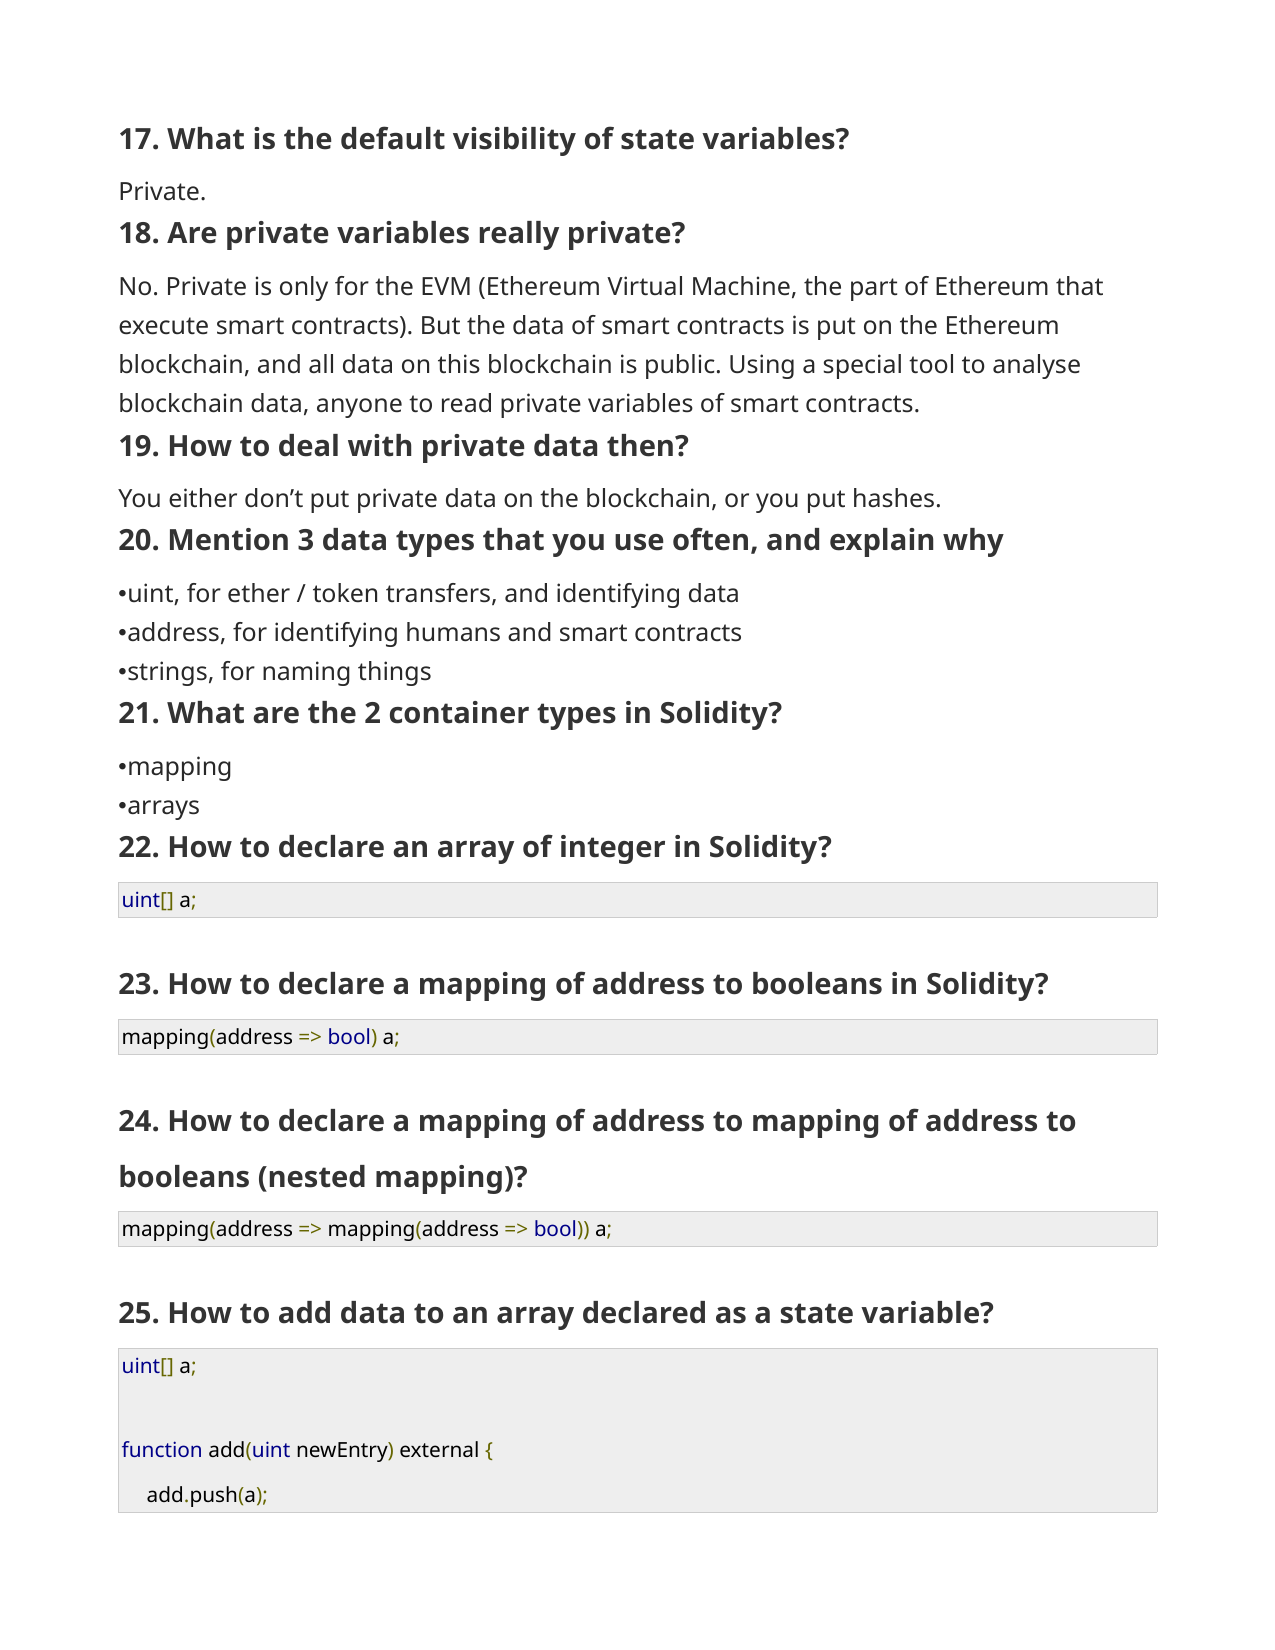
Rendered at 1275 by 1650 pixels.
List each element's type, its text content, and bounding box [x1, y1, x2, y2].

text uint[] a; [119, 883, 1157, 917]
subtitle 18. Are private variables really private? [118, 213, 1157, 252]
text Private. [118, 174, 1157, 208]
subtitle 20. Mention 3 data types that you use often, and explain why [118, 520, 1157, 559]
subtitle 19. How to deal with private data then? [118, 425, 1157, 465]
list address, for identifying humans and smart contracts [118, 614, 1157, 648]
subtitle 25. How to add data to an array declared as a state variable? [118, 1293, 1157, 1332]
text function add(uint newEntry) external { [119, 1431, 1157, 1463]
subtitle 23. How to declare a mapping of address to booleans in Solidity? [118, 963, 1157, 1003]
list arrays [118, 787, 1157, 821]
text add.push(a); [119, 1477, 1157, 1512]
text You either don’t put private data on the blockchain, or you put hashes. [118, 481, 1157, 514]
list strings, for naming things [118, 653, 1157, 688]
text uint[] a; [119, 1349, 1157, 1380]
list mapping [118, 748, 1157, 782]
text mapping(address => bool) a; [119, 1020, 1157, 1054]
text No. Private is only for the EVM (Ethereum Virtual Machine, the part of Ethereum that execute smart contracts). But the data of smart contracts is put on the Ethereum blockchain, and all data on this blockchain is public. Using a special tool to analyse blockchain data, anyone to read private variables of smart contracts. [118, 268, 1157, 420]
text mapping(address => mapping(address => bool)) a; [119, 1212, 1157, 1246]
list uint, for ether / token transfers, and identifying data [118, 575, 1157, 609]
subtitle 17. What is the default visibility of state variables? [118, 118, 1157, 158]
subtitle 21. What are the 2 container types in Solidity? [118, 693, 1157, 732]
subtitle 24. How to declare a mapping of address to mapping of address to booleans (nested mapping)? [118, 1100, 1157, 1196]
subtitle 22. How to declare an array of integer in Solidity? [118, 827, 1157, 866]
